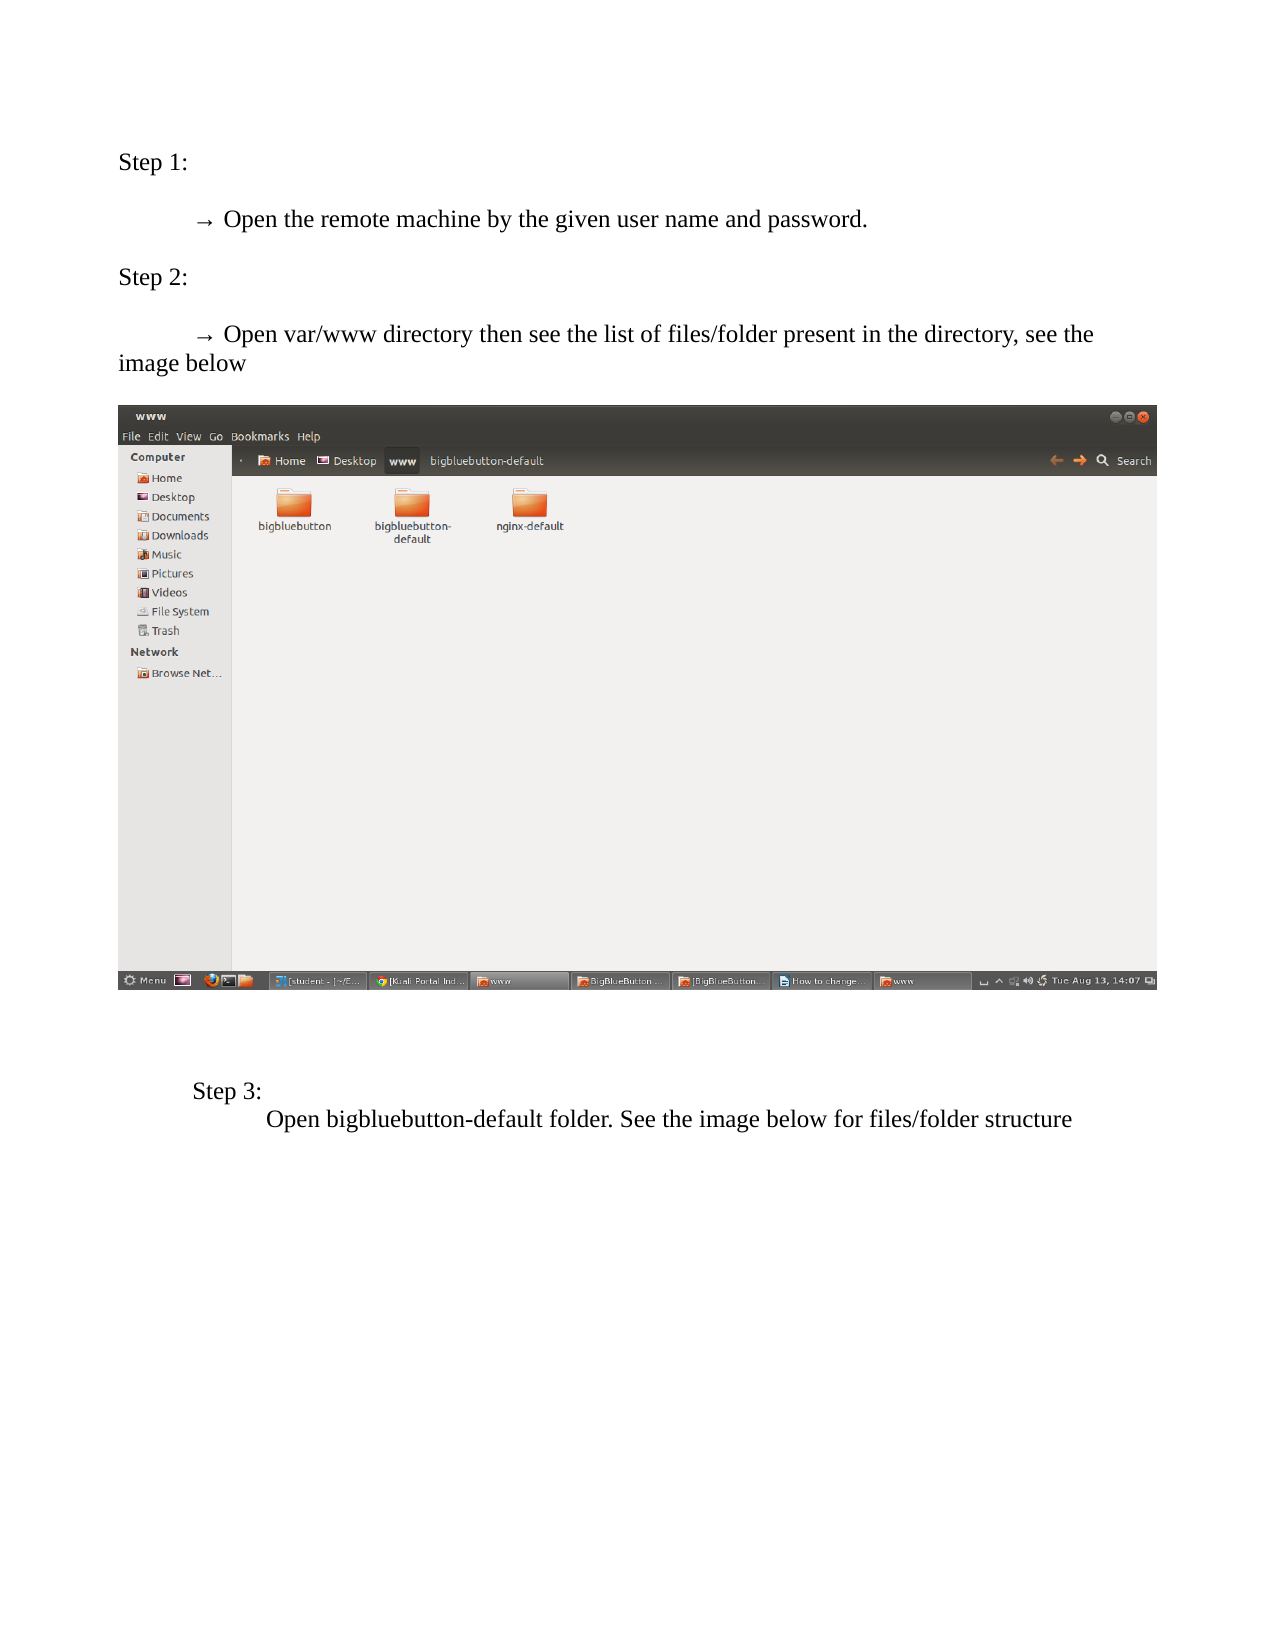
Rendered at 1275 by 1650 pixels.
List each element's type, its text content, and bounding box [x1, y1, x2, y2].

text Step 3: [118, 1076, 1157, 1104]
text Step 1: [118, 147, 1157, 176]
text Step 2: [118, 262, 1157, 291]
text → Open the remote machine by the given user name and password. [118, 204, 1157, 233]
text → Open var/www directory then see the list of files/folder present in the directory, see the image below [118, 319, 1157, 377]
text Open bigbluebutton-default folder. See the image below for files/folder structure [118, 1104, 1157, 1133]
picture [118, 405, 1157, 990]
